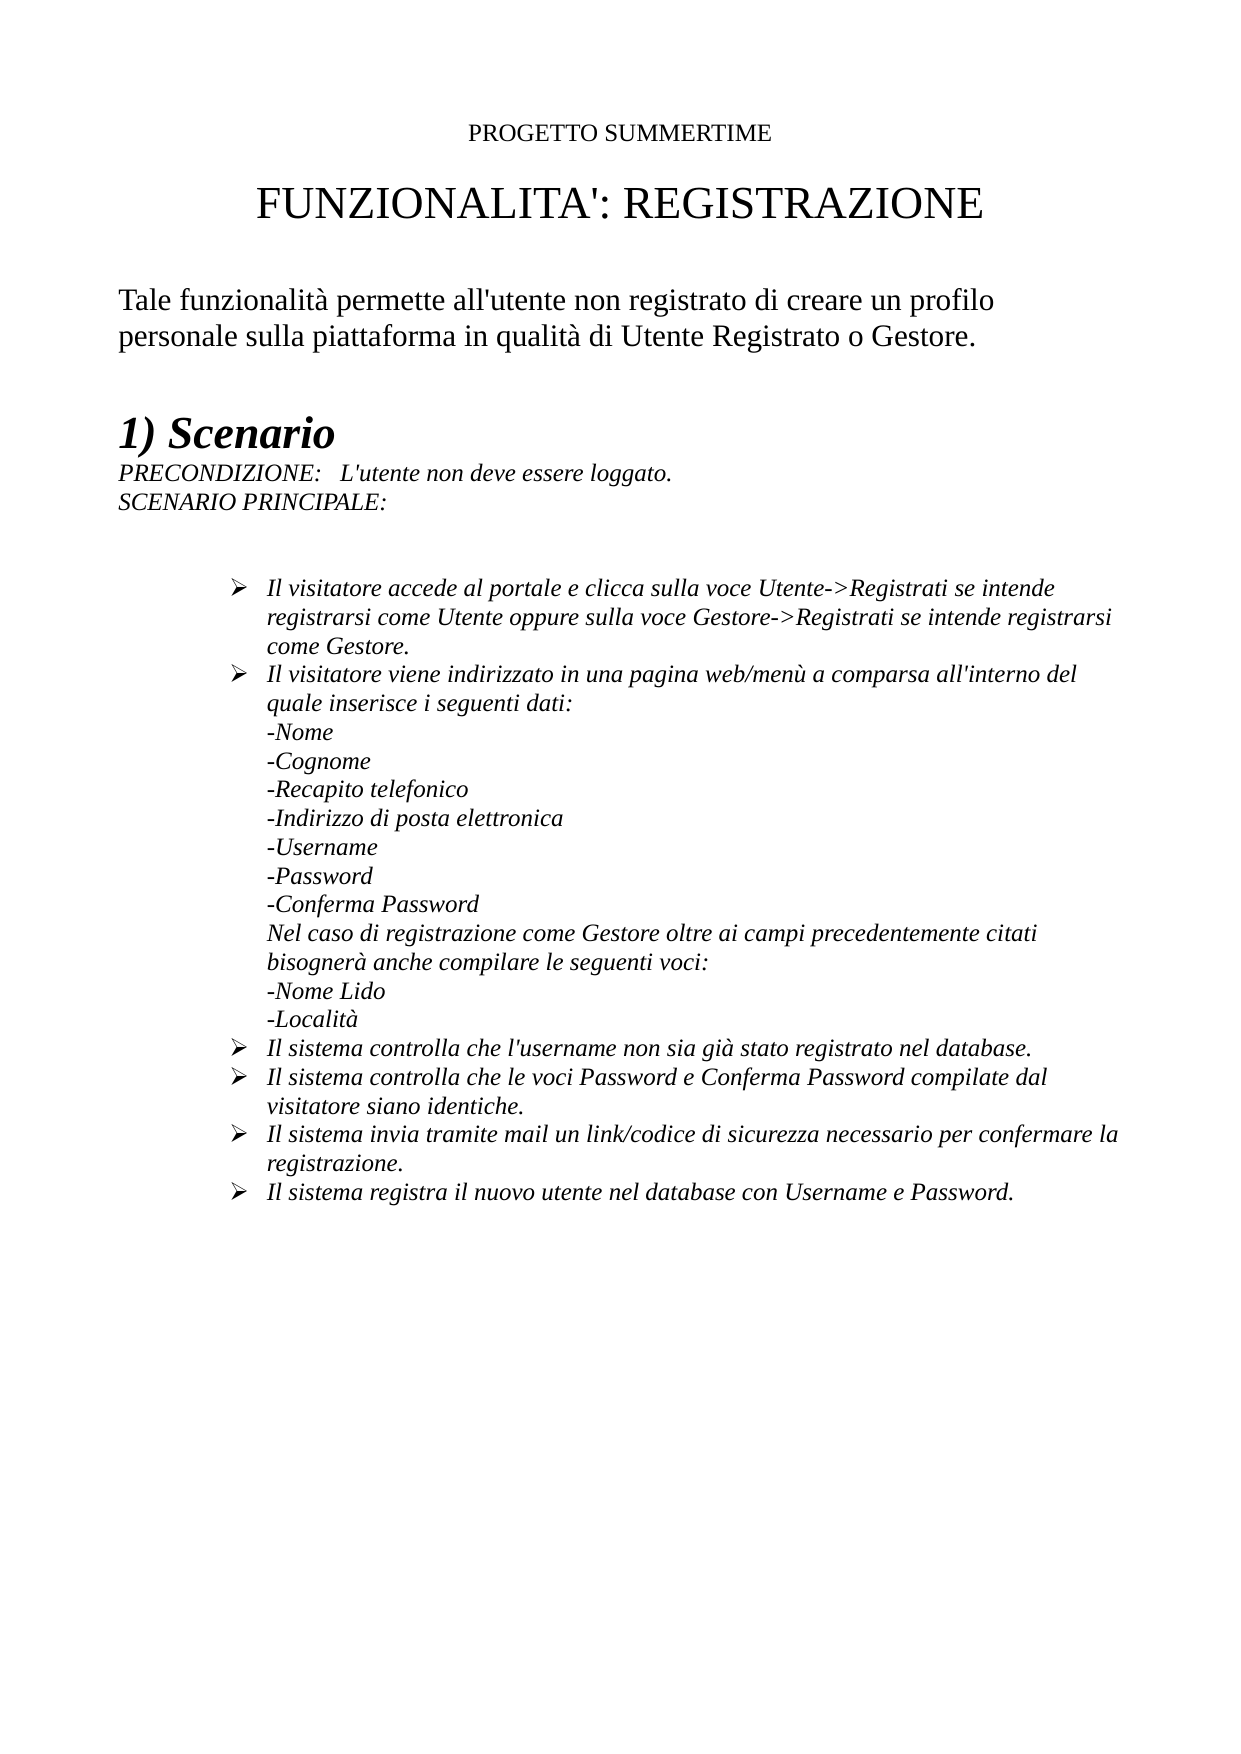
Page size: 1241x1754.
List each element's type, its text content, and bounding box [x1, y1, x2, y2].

text PROGETTO SUMMERTIME [118, 118, 1122, 147]
text 1) Scenario [118, 406, 1122, 458]
list -Password [229, 861, 1122, 889]
list -Cognome [229, 746, 1122, 774]
text FUNZIONALITA': REGISTRAZIONE [118, 176, 1122, 228]
list Il sistema controlla che le voci Password e Conferma Password compilate dal visitatore siano identiche. [229, 1062, 1122, 1119]
list -Conferma Password [229, 889, 1122, 918]
list -Nome Lido [229, 976, 1122, 1004]
text PRECONDIZIONE: L'utente non deve essere loggato. [118, 458, 1122, 487]
list Il sistema registra il nuovo utente nel database con Username e Password. [229, 1177, 1122, 1206]
list -Indirizzo di posta elettronica [229, 803, 1122, 832]
text SCENARIO PRINCIPALE: [118, 487, 1122, 516]
list -Nome [229, 717, 1122, 746]
list -Username [229, 832, 1122, 861]
list Il sistema invia tramite mail un link/codice di sicurezza necessario per confermare la registrazione. [229, 1119, 1122, 1177]
list -Località [229, 1004, 1122, 1033]
list -Recapito telefonico [229, 774, 1122, 803]
list Il visitatore viene indirizzato in una pagina web/menù a comparsa all'interno del quale inserisce i seguenti dati: [229, 659, 1122, 717]
text Tale funzionalità permette all'utente non registrato di creare un profilo personale sulla piattaforma in qualità di Utente Registrato o Gestore. [118, 281, 1122, 353]
list Nel caso di registrazione come Gestore oltre ai campi precedentemente citati bisognerà anche compilare le seguenti voci: [229, 918, 1122, 976]
list Il visitatore accede al portale e clicca sulla voce Utente->Registrati se intende registrarsi come Utente oppure sulla voce Gestore->Registrati se intende registrarsi come Gestore. [229, 573, 1122, 659]
list Il sistema controlla che l'username non sia già stato registrato nel database. [229, 1033, 1122, 1062]
